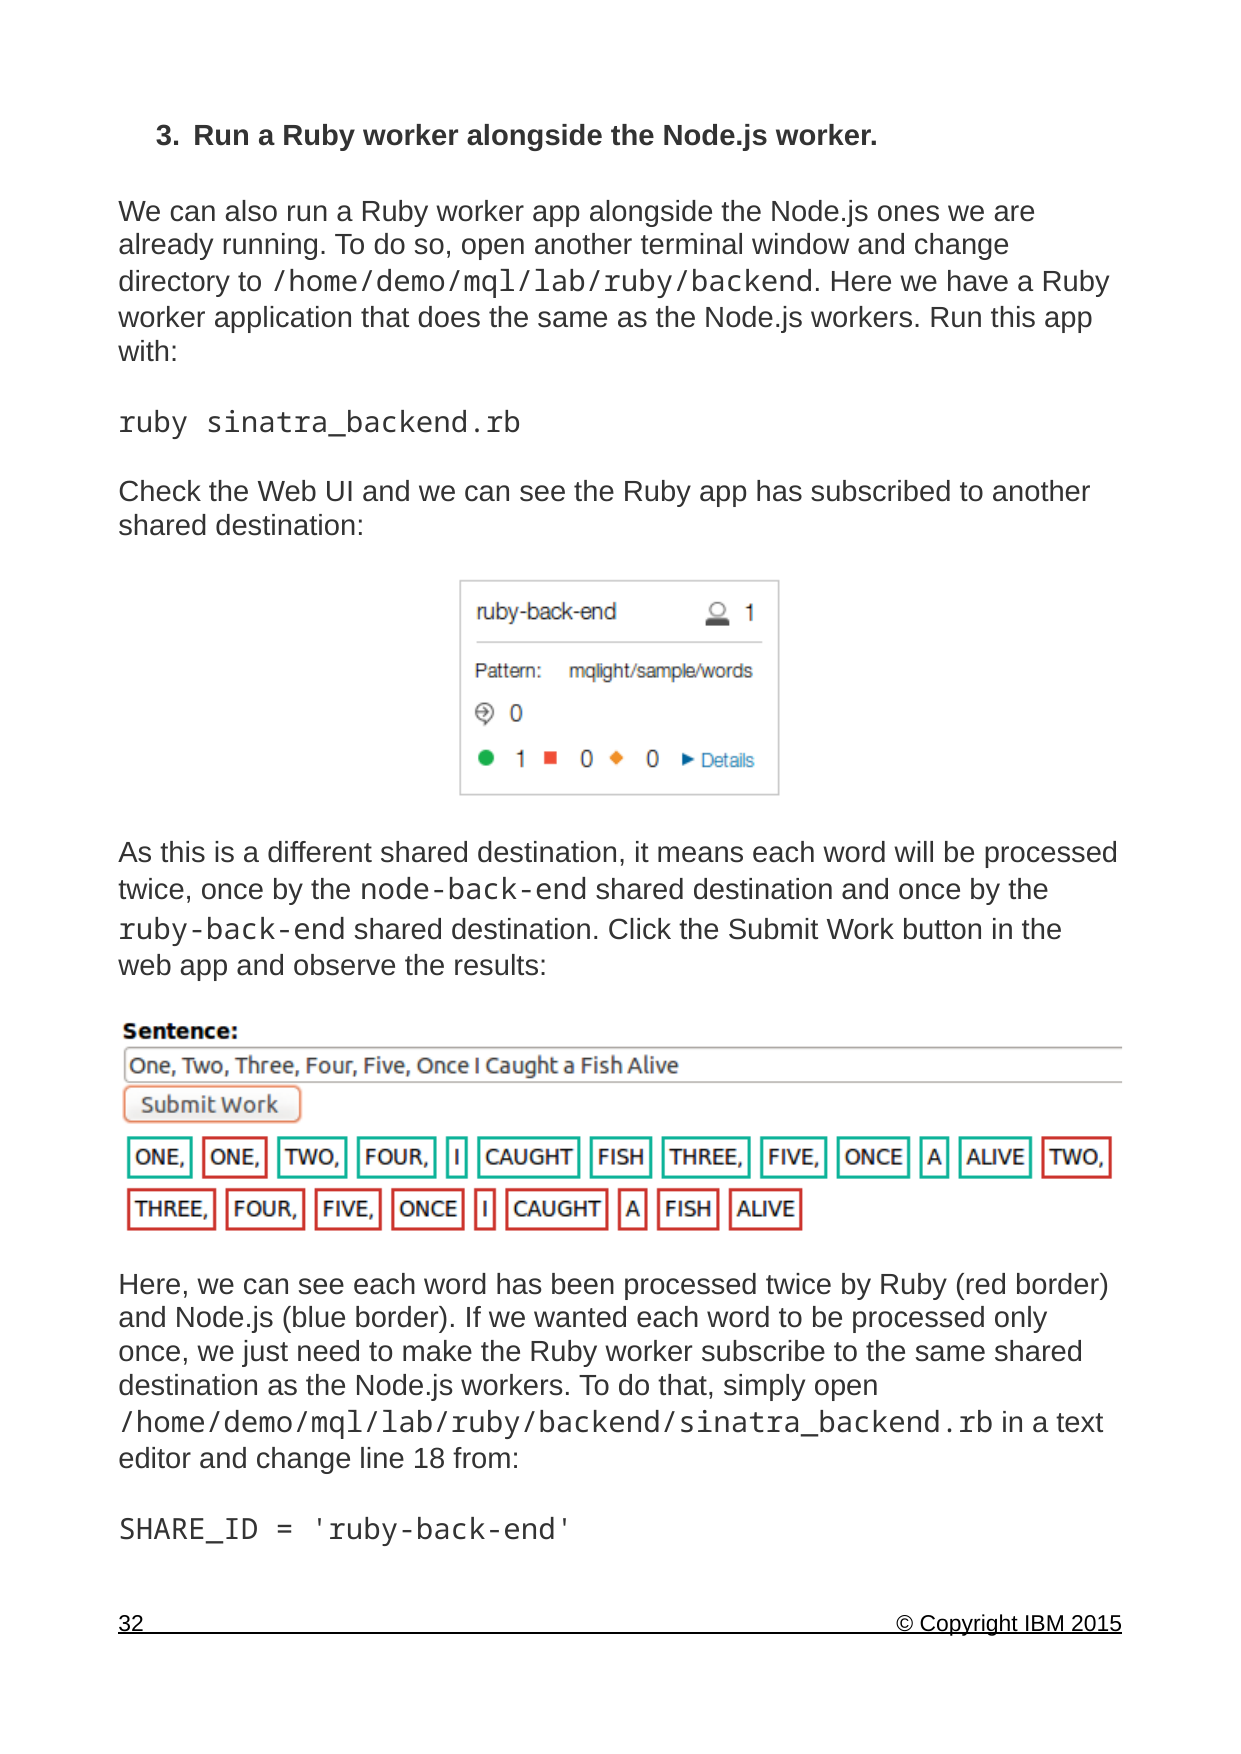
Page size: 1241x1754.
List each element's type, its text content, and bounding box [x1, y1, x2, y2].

picture [118, 1015, 1123, 1234]
text Here, we can see each word has been processed twice by Ruby (red border) and Node.js (blue border). If we wanted each word to be processed only once, we just need to make the Ruby worker subscribe to the same shared destination as the Node.js workers. To do that, simply open /home/demo/mql/lab/ruby/backend/sinatra_backend.rb in a text editor and change line 18 from: [118, 1267, 1122, 1474]
text As this is a different shared destination, it means each word will be processed twice, once by the node-back-end shared destination and once by the ruby-back-end shared destination. Click the Submit Work button in the web app and observe the results: [118, 835, 1122, 981]
text Check the Web UI and we can see the Ruby app has subscribed to another shared destination: [118, 474, 1122, 541]
text We can also run a Ruby worker app alongside the Node.js ones we are already running. To do so, open another terminal window and change directory to /home/demo/mql/lab/ruby/backend. Here we have a Ruby worker application that does the same as the Node.js workers. Run this app with: [118, 193, 1122, 367]
text SHARE_ID = 'ruby-back-end' [118, 1508, 1122, 1548]
text ruby sinatra_backend.rb [118, 401, 1122, 441]
picture [455, 574, 785, 802]
list Run a Ruby worker alongside the Node.js worker. [156, 118, 1122, 152]
